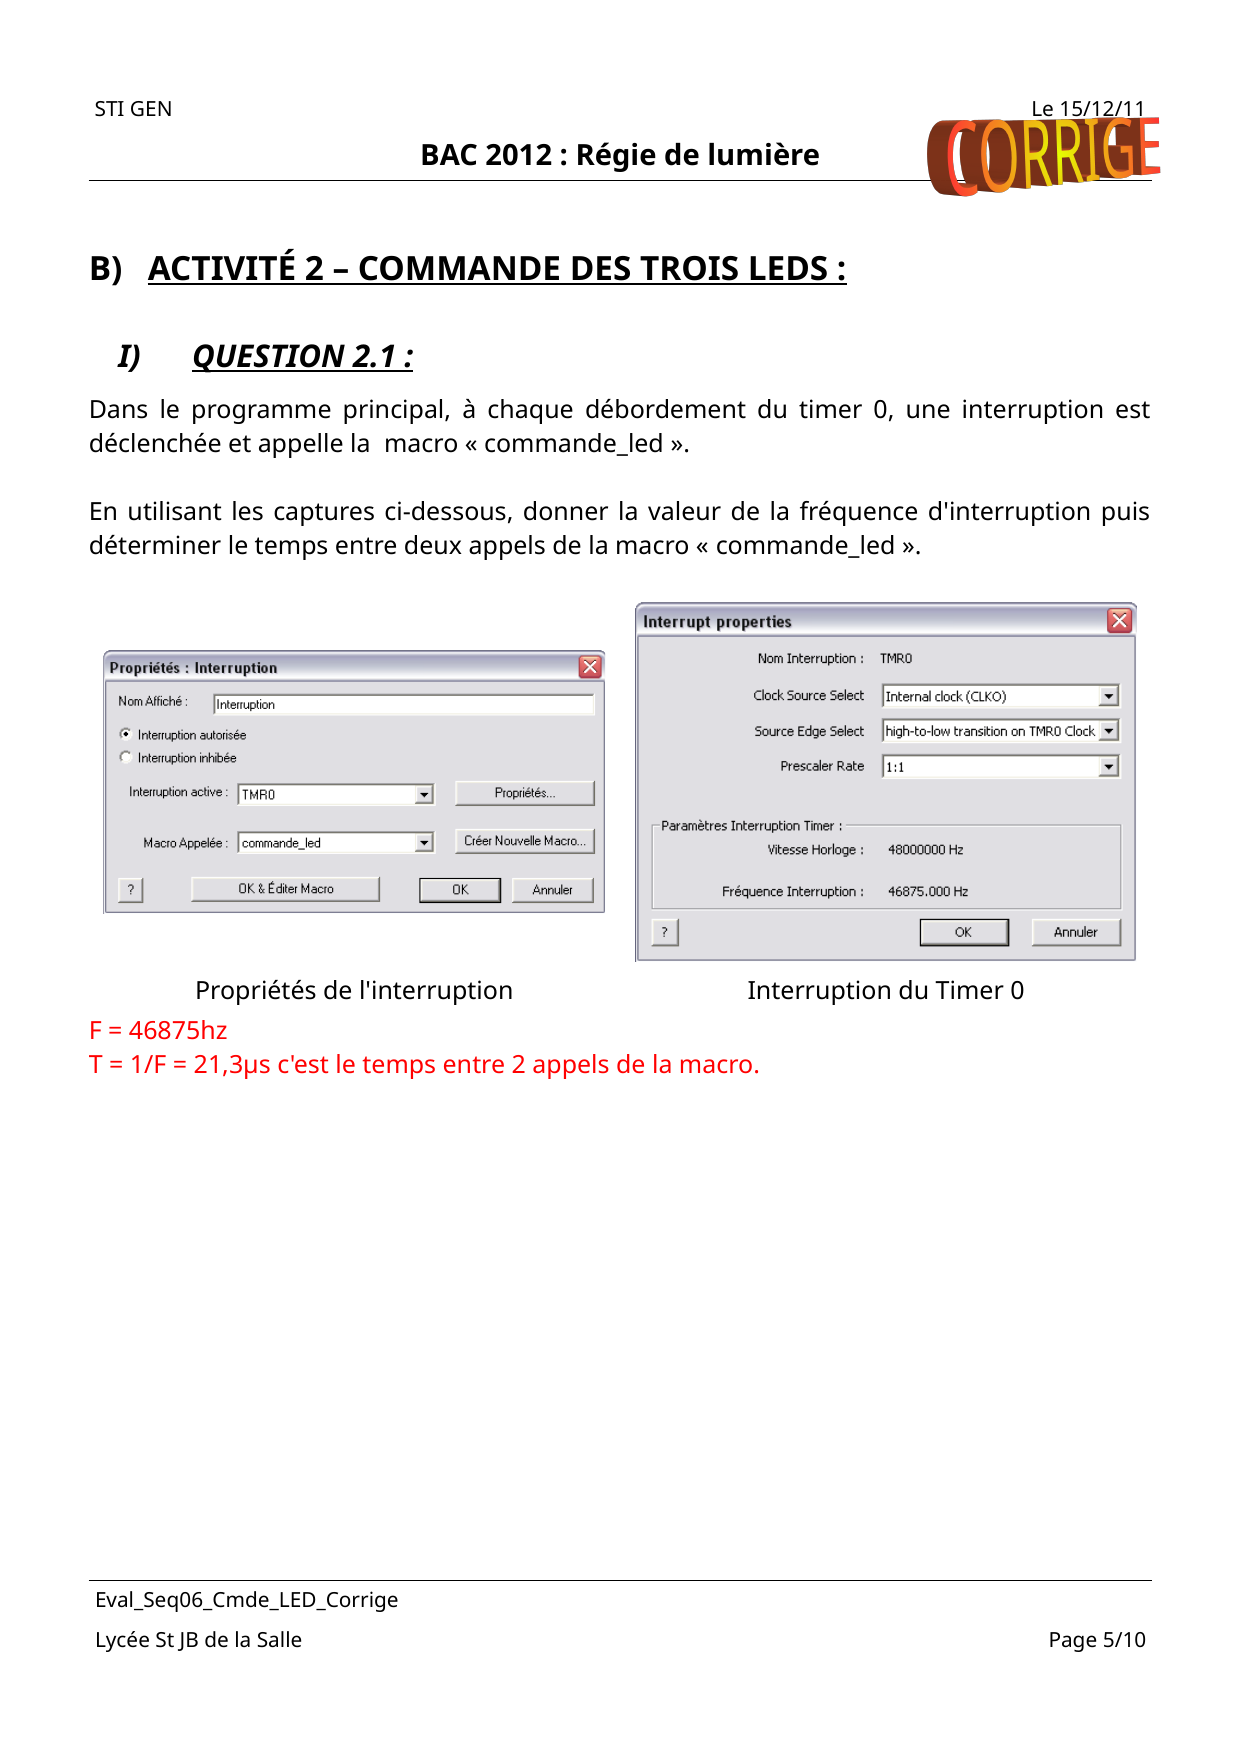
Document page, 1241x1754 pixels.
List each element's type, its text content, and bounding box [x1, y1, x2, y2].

picture [103, 649, 606, 914]
subtitle Activité 2 – Commande des trois leds : [88, 244, 1152, 290]
text T = 1/F = 21,3µs c'est le temps entre 2 appels de la macro. [88, 1047, 1152, 1081]
table_header [89, 596, 620, 967]
text Dans le programme principal, à chaque débordement du timer 0, une interruption est déclenchée et appelle la macro « commande_led ». [88, 391, 1152, 459]
text En utilisant les captures ci-dessous, donner la valeur de la fréquence d'interruption puis déterminer le temps entre deux appels de la macro « commande_led ». [88, 494, 1152, 562]
table_cell Propriétés de l'interruption [89, 967, 620, 1012]
table_cell Interruption du Timer 0 [620, 967, 1152, 1012]
table_header [620, 596, 1152, 967]
picture [635, 601, 1137, 962]
subtitle Question 2.1 : [118, 334, 1152, 377]
text F = 46875hz [88, 1012, 1152, 1047]
